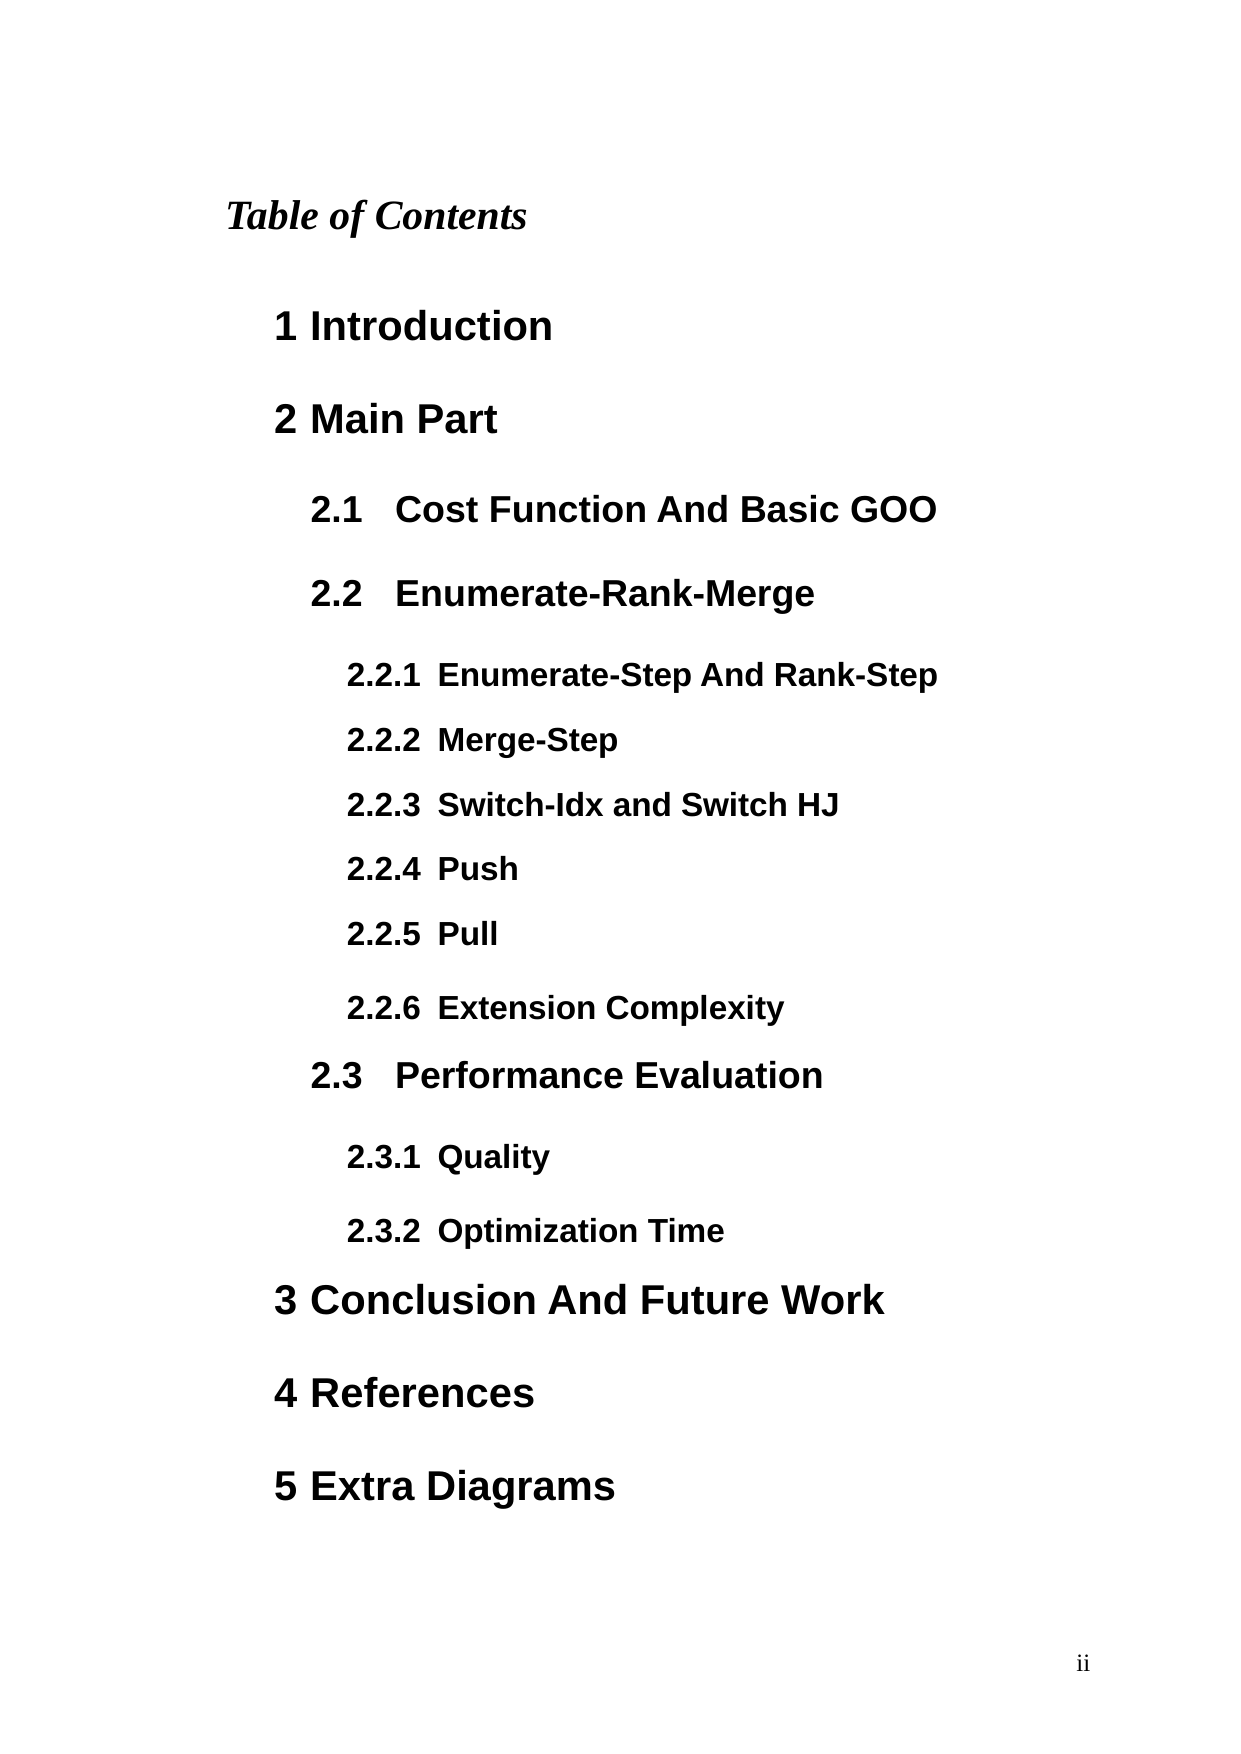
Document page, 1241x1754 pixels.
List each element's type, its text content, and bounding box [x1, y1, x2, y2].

list Extra Diagrams [262, 1463, 1090, 1509]
list Main Part [262, 396, 1090, 442]
text Table of Contents [225, 192, 1090, 238]
list References [262, 1370, 1090, 1416]
list Pull [337, 916, 1090, 952]
list Quality [337, 1138, 1090, 1175]
list Push [337, 851, 1090, 888]
list Enumerate-Step And Rank-Step [337, 657, 1090, 694]
list Enumerate-Rank-Merge [300, 573, 1090, 615]
list Switch-Idx and Switch HJ [337, 786, 1090, 823]
list Merge-Step [337, 721, 1090, 758]
list Cost Function And Basic GOO [300, 489, 1090, 531]
list Introduction [262, 303, 1090, 349]
list Optimization Time [337, 1212, 1090, 1249]
list Conclusion And Future Work [262, 1277, 1090, 1323]
list Extension Complexity [337, 989, 1090, 1026]
list Performance Evaluation [300, 1054, 1090, 1096]
